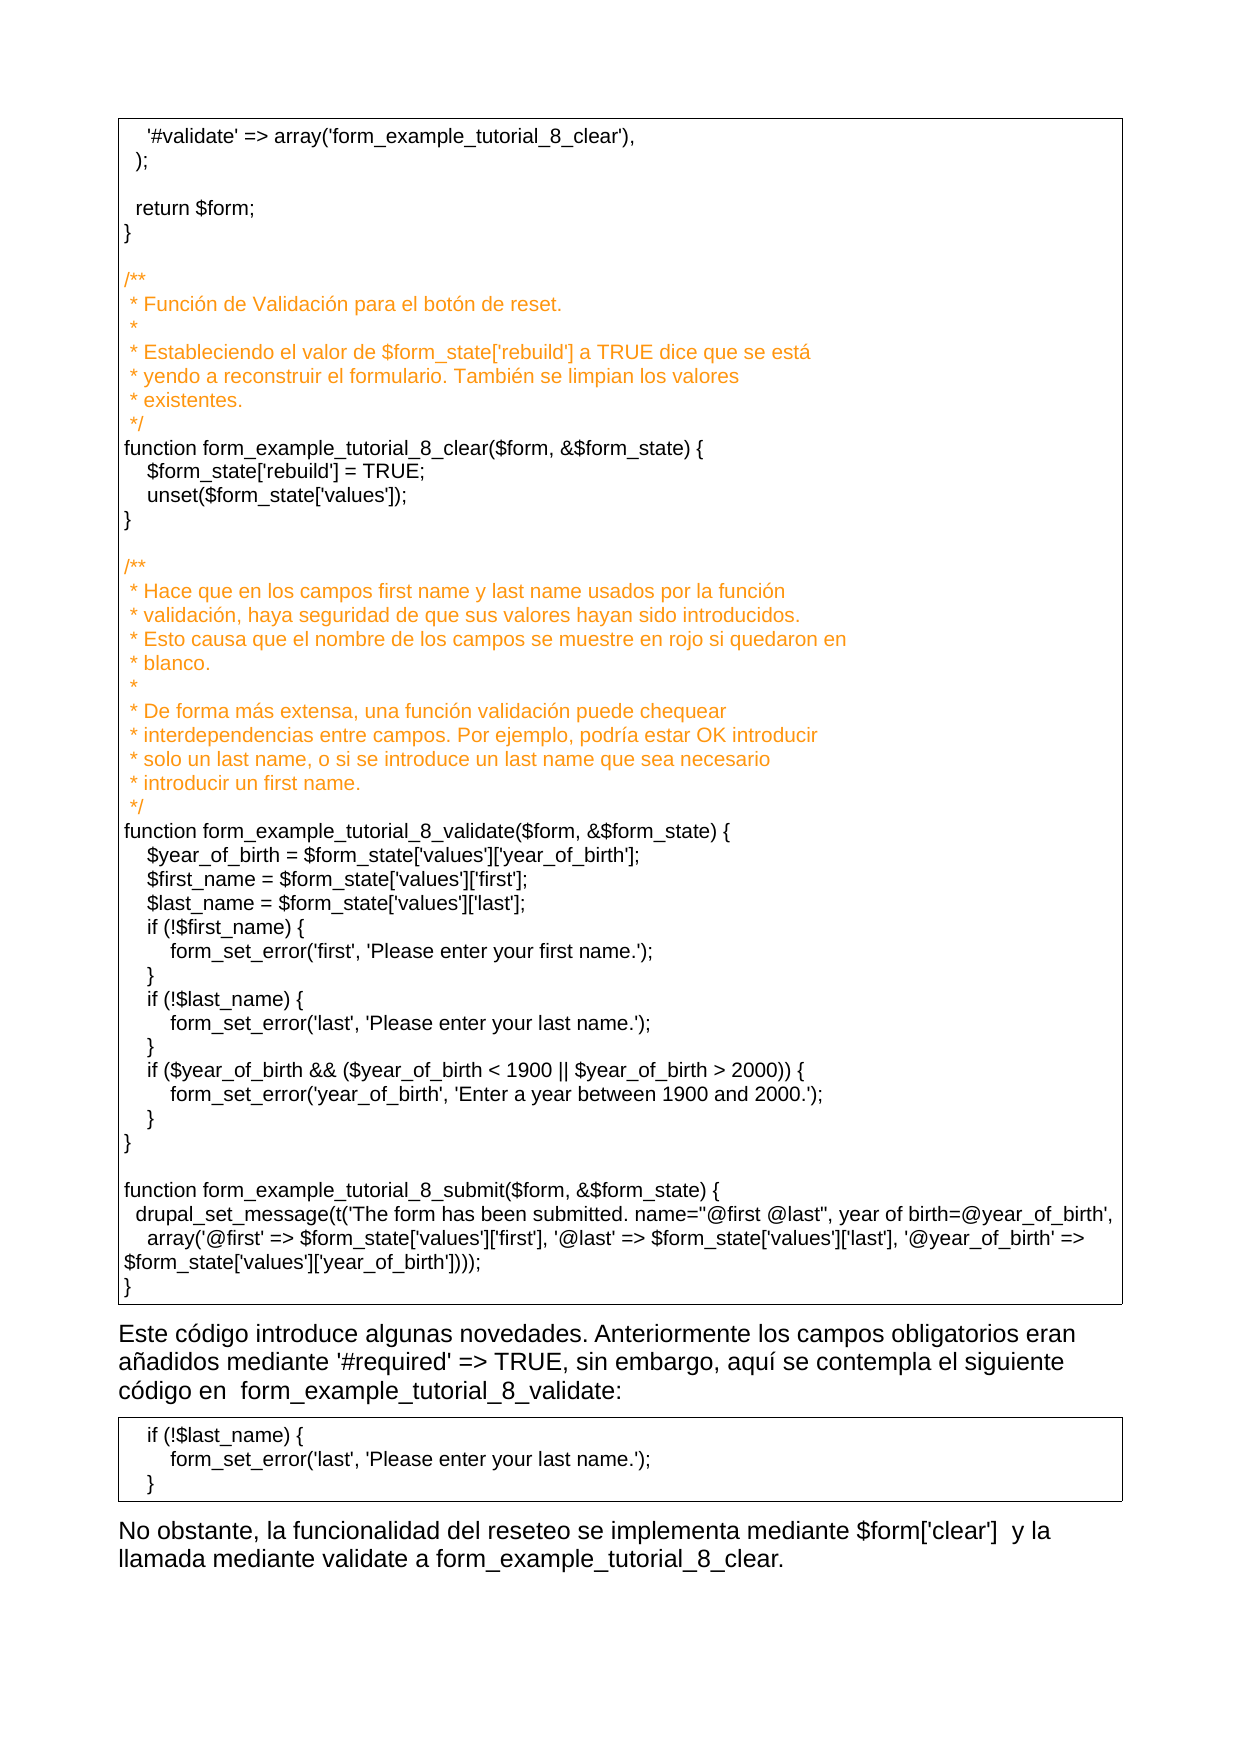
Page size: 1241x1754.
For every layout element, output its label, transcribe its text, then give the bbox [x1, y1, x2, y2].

text Este código introduce algunas novedades. Anteriormente los campos obligatorios eran añadidos mediante '#required' => TRUE, sin embargo, aquí se contempla el siguiente código en form_example_tutorial_8_validate: [118, 1318, 1122, 1405]
table_header '#validate' => array('form_example_tutorial_8_clear'), ); return $form; } /** * Función de Validación para el botón de reset. * * Estableciendo el valor de $form_state['rebuild'] a TRUE dice que se está * yendo a reconstruir el formulario. También se limpian los valores * existentes. */ function form_example_tutorial_8_clear($form, &$form_state) { $form_state['rebuild'] = TRUE; unset($form_state['values']); } /** * Hace que en los campos first name y last name usados por la función * validación, haya seguridad de que sus valores hayan sido introducidos. * Esto causa que el nombre de los campos se muestre en rojo si quedaron en * blanco. * * De forma más extensa, una función validación puede chequear * interdependencias entre campos. Por ejemplo, podría estar OK introducir * solo un last name, o si se introduce un last name que sea necesario * introducir un first name. */ function form_example_tutorial_8_validate($form, &$form_state) { $year_of_birth = $form_state['values']['year_of_birth']; $first_name = $form_state['values']['first']; $last_name = $form_state['values']['last']; if (!$first_name) { form_set_error('first', 'Please enter your first name.'); } if (!$last_name) { form_set_error('last', 'Please enter your last name.'); } if ($year_of_birth && ($year_of_birth < 1900 || $year_of_birth > 2000)) { form_set_error('year_of_birth', 'Enter a year between 1900 and 2000.'); } } function form_example_tutorial_8_submit($form, &$form_state) { drupal_set_message(t('The form has been submitted. name="@first @last", year of birth=@year_of_birth', array('@first' => $form_state['values']['first'], '@last' => $form_state['values']['last'], '@year_of_birth' => $form_state['values']['year_of_birth']))); } [119, 119, 1122, 1304]
text No obstante, la funcionalidad del reseteo se implementa mediante $form['clear'] y la llamada mediante validate a form_example_tutorial_8_clear. [118, 1516, 1122, 1573]
table_header if (!$last_name) { form_set_error('last', 'Please enter your last name.'); } [119, 1418, 1122, 1501]
